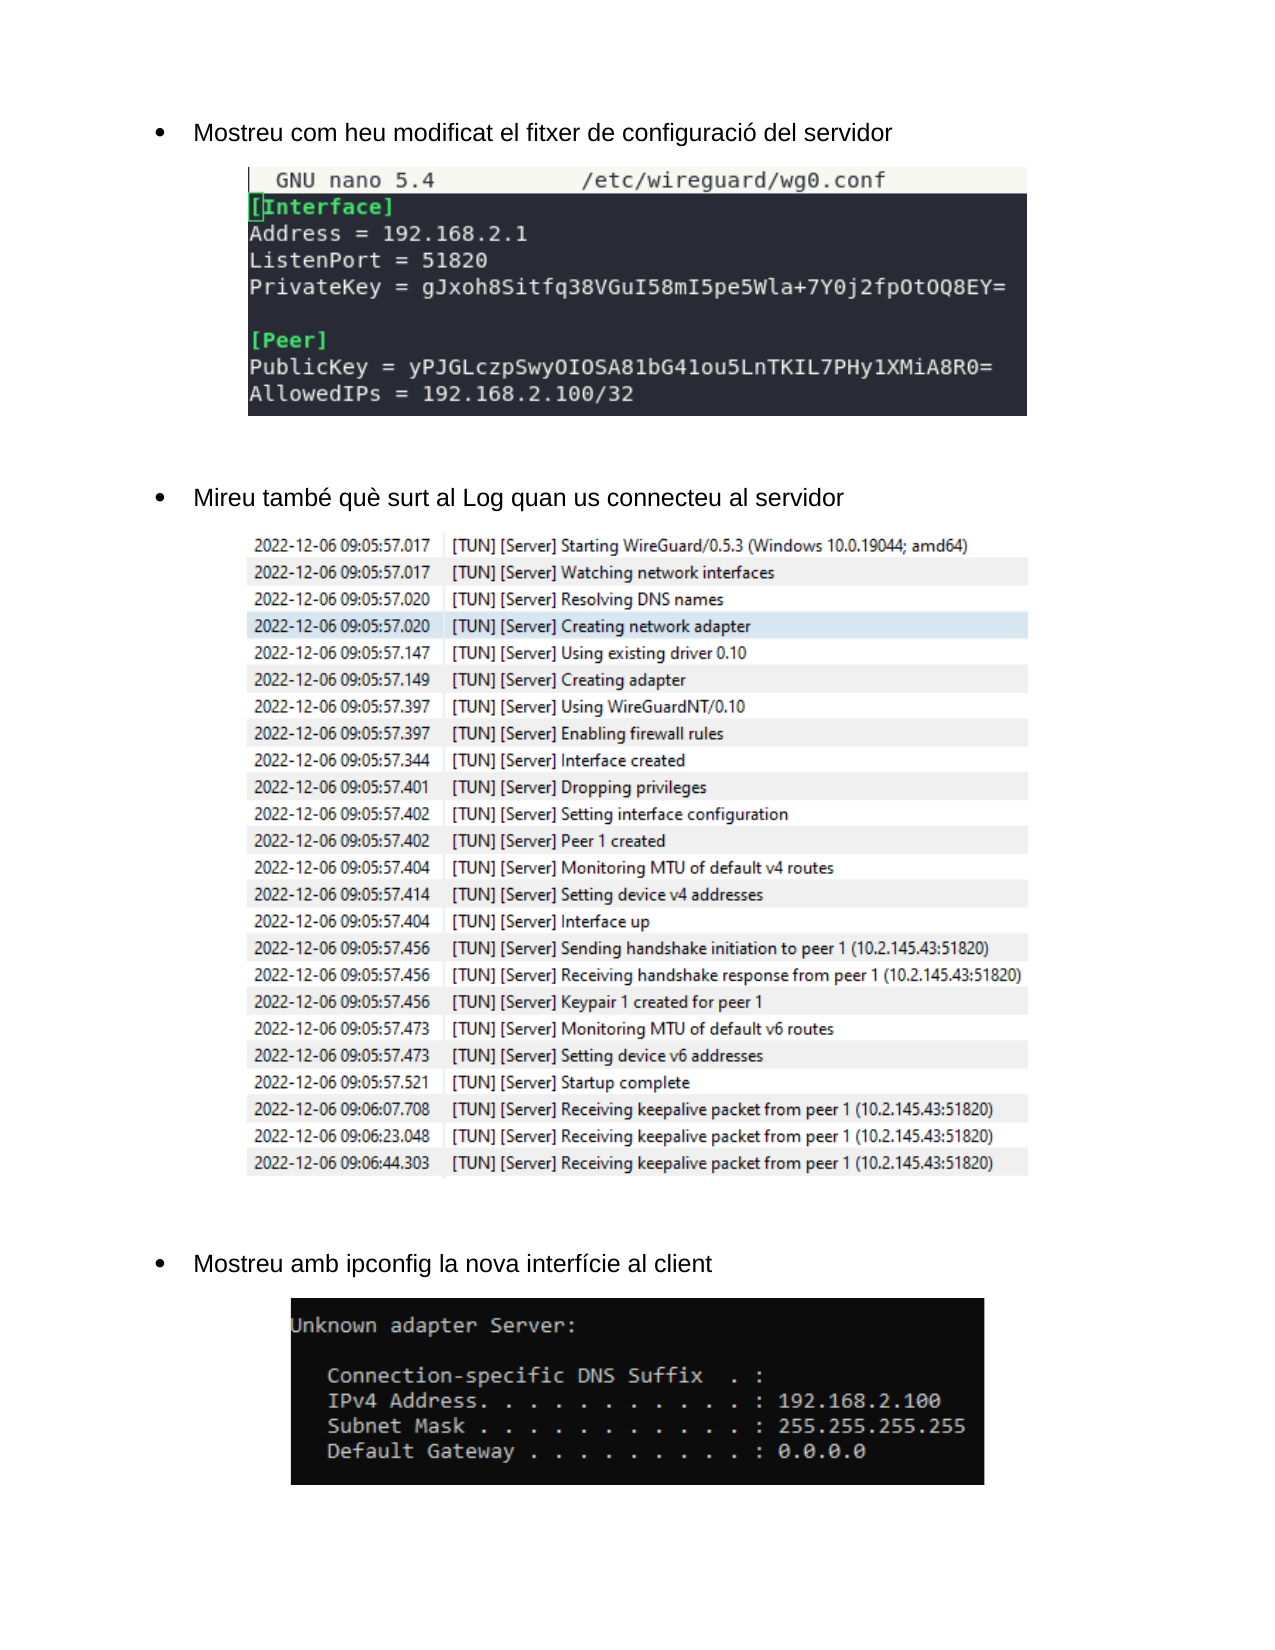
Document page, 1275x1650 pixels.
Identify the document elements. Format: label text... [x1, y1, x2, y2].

picture [290, 1298, 985, 1485]
list Mireu també què surt al Log quan us connecteu al servidor [156, 483, 1157, 511]
list Mostreu amb ipconfig la nova interfície al client [156, 1249, 1157, 1278]
list Mostreu com heu modificat el fitxer de configuració del servidor [156, 118, 1157, 147]
picture [248, 167, 1027, 416]
picture [246, 532, 1029, 1179]
